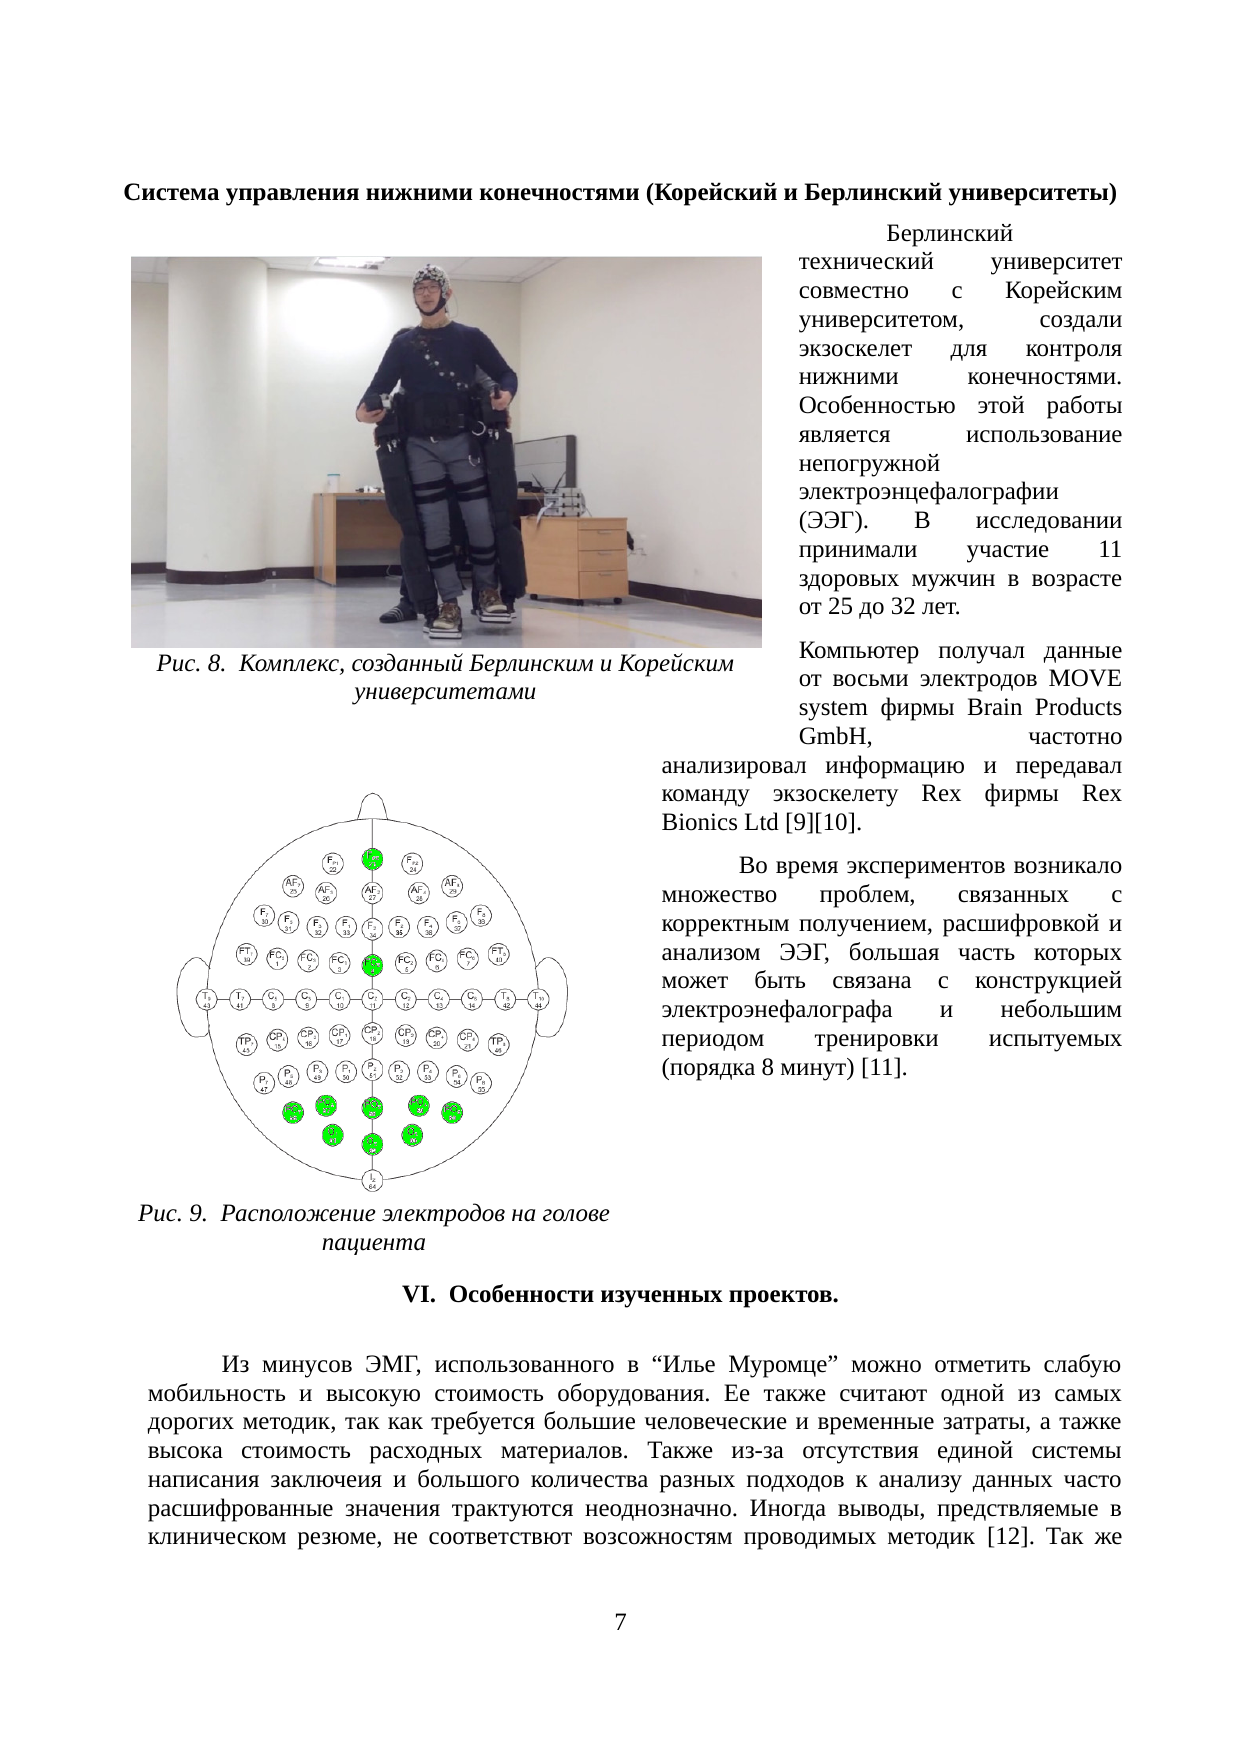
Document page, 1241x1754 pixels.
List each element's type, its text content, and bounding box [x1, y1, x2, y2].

picture [131, 256, 762, 648]
text Берлинский технический университет совместно с Корейским университетом, создали экзоскелет для контроля нижними конечностями. Особенностью этой работы является использование непогружной электроэнцефалографии (ЭЭГ). В исследовании принимали участие 11 здоровых мужчин в возрасте от 25 до 32 лет. [124, 218, 1122, 620]
subtitle Особенности изученных проектов. [118, 1279, 1122, 1308]
text Рис. 9. Расположение электродов на голове пациента [118, 784, 632, 1256]
text Во время экспериментов возникало множество проблем, связанных с корректным получением, расшифровкой и анализом ЭЭГ, большая часть которых может быть связана с конструкцией электроэнефалографа и небольшим периодом тренировки испытуемых (порядка 8 минут) [11]. [632, 851, 1122, 1081]
text Компьютер получал данные от восьми электродов MOVE system фирмы Brain Products GmbH, частотно анализировал информацию и передавал команду экзоскелету Rex фирмы Rex Bionics Ltd [9][10]. [148, 635, 1122, 836]
text Рис. 8. Комплекс, созданный Берлинским и Корейским университетами [124, 256, 769, 705]
text [124, 705, 769, 724]
subtitle Система управления нижними конечностями (Корейский и Берлинский университеты) [118, 177, 1122, 206]
picture [138, 784, 613, 1199]
text Из минусов ЭМГ, использованного в “Илье Муромце” можно отметить слабую мобильность и высокую стоимость оборудования. Ее также считают одной из самых дорогих методик, так как требуется большие человеческие и временные затраты, а тажке высока стоимость расходных материалов. Также из-за отсутствия единой системы написания заключеия и большого количества разных подходов к анализу данных часто расшифрованные значения трактуются неоднозначно. Иногда выводы, предствляемые в клиническом резюме, не соответствют возсожностям проводимых методик [12]. Так же [148, 1349, 1122, 1550]
